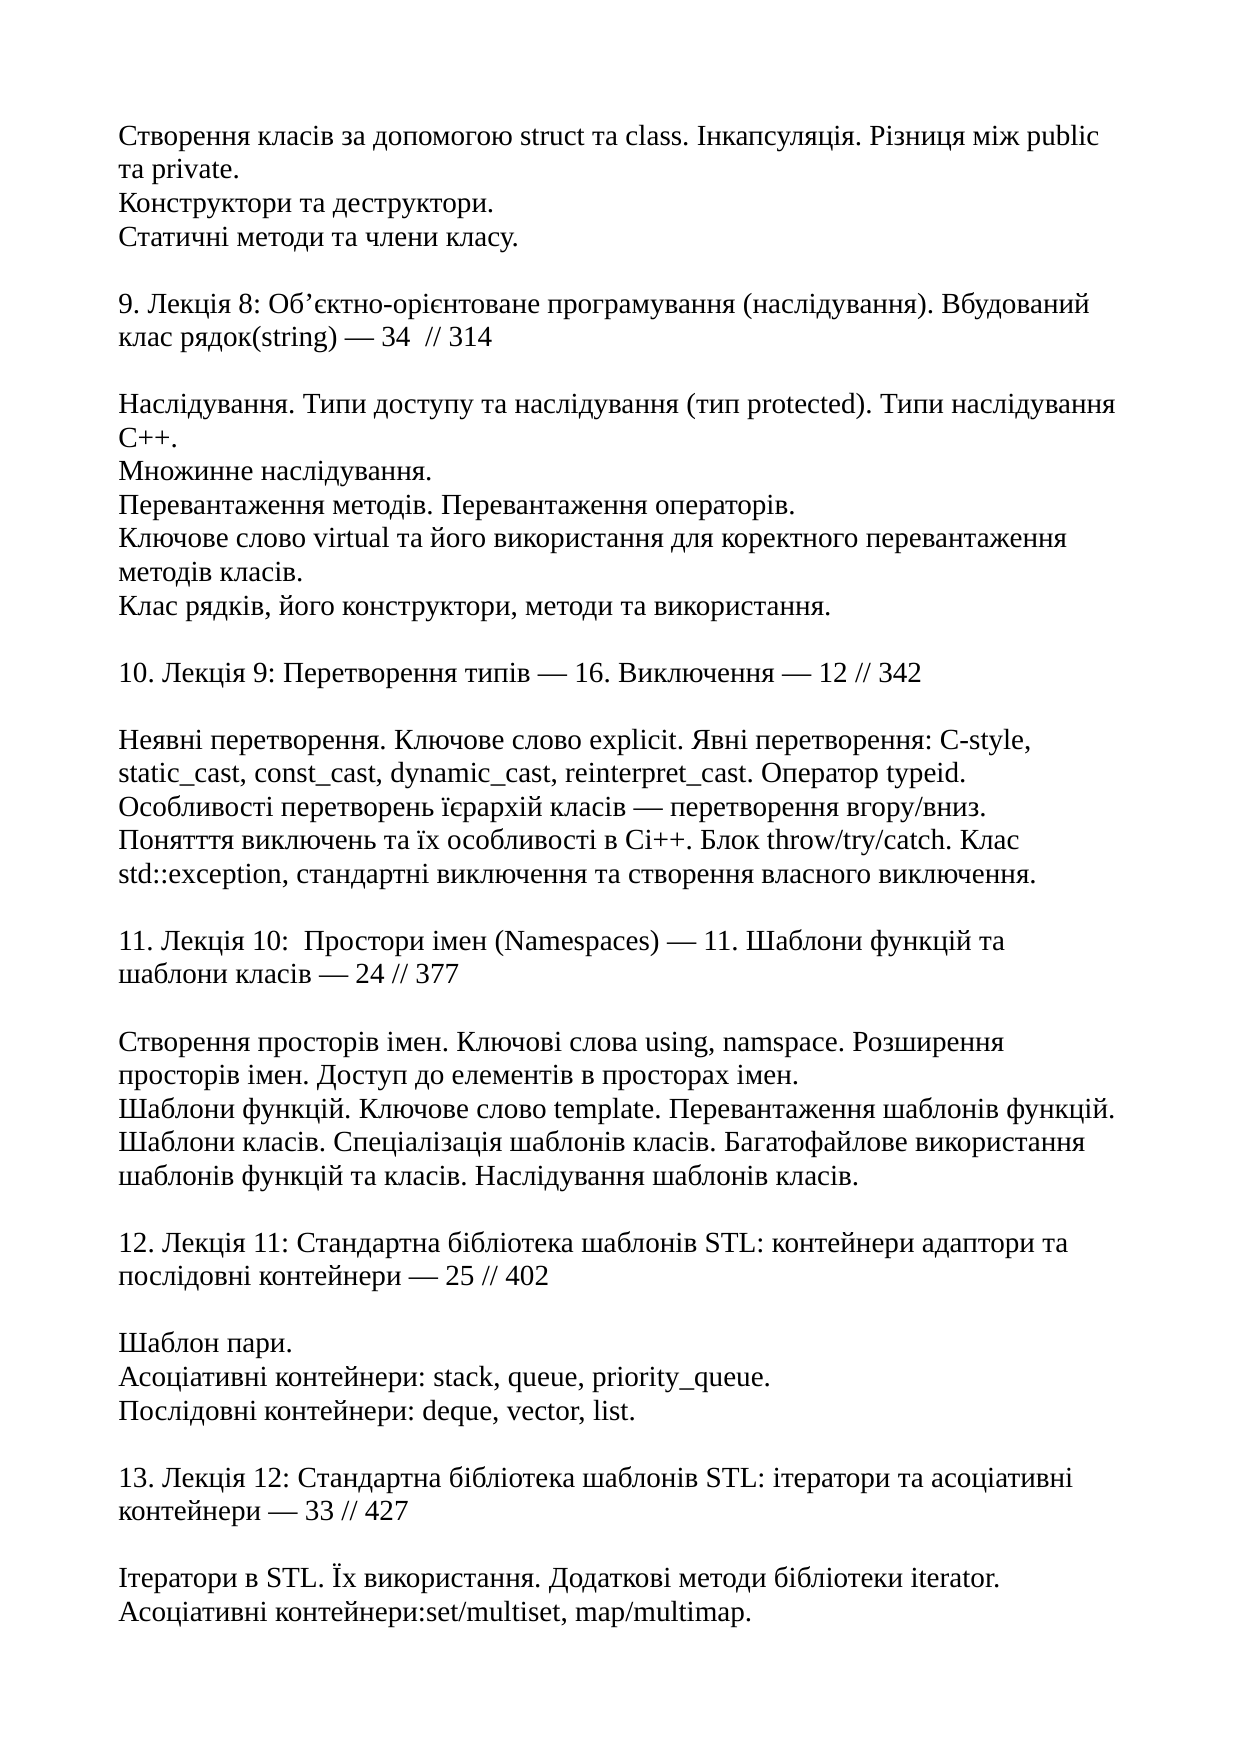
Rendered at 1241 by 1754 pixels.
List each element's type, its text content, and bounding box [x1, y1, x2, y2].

text Перевантаження методів. Перевантаження операторів. [118, 487, 1122, 521]
text Понятття виключень та їх особливості в Сі++. Блок throw/try/catch. Клас std::exception, стандартні виключення та створення власного виключення. [118, 822, 1122, 889]
text 12. Лекція 11: Стандартна бібліотека шаблонів STL: контейнери адаптори та послідовні контейнери — 25 // 402 [118, 1225, 1122, 1292]
text Наслідування. Типи доступу та наслідування (тип protected). Типи наслідування C++. [118, 386, 1122, 453]
text Послідовні контейнери: deque, vector, list. [118, 1393, 1122, 1426]
text Множинне наслідування. [118, 453, 1122, 487]
text Статичні методи та члени класу. [118, 219, 1122, 252]
text Створення просторів імен. Ключові слова using, namspace. Розширення просторів імен. Доступ до елементів в просторах імен. [118, 1024, 1122, 1091]
text Конструктори та деструктори. [118, 185, 1122, 219]
text Асоціативні контейнери: stack, queue, priority_queue. [118, 1359, 1122, 1393]
text 13. Лекція 12: Стандартна бібліотека шаблонів STL: ітератори та асоціативні контейнери — 33 // 427 [118, 1460, 1122, 1527]
text 10. Лекція 9: Перетворення типів — 16. Виключення — 12 // 342 [118, 655, 1122, 688]
text 11. Лекція 10: Простори імен (Namespaces) — 11. Шаблони функцій та шаблони класів — 24 // 377 [118, 923, 1122, 990]
text Неявні перетворення. Ключове слово explicit. Явні перетворення: C-style, static_cast, const_cast, dynamic_cast, reinterpret_cast. Оператор typeid. Особливості перетворень їєрархій класів — перетворення вгору/вниз. [118, 722, 1122, 822]
text Клас рядків, його конструктори, методи та використання. [118, 588, 1122, 621]
text 9. Лекція 8: Об’єктно-орієнтоване програмування (наслідування). Вбудований клас рядок(string) — 34 // 314 [118, 286, 1122, 353]
text Створення класів за допомогою struct та class. Інкапсуляція. Різниця між public [118, 118, 1122, 152]
text Шаблон пари. [118, 1326, 1122, 1359]
text Шаблони класів. Спеціалізація шаблонів класів. Багатофайлове використання шаблонів функцій та класів. Наслідування шаблонів класів. [118, 1124, 1122, 1191]
text Шаблони функцій. Ключове слово template. Перевантаження шаблонів функцій. [118, 1091, 1122, 1124]
text Асоціативні контейнери:set/multiset, map/multimap. [118, 1594, 1122, 1627]
text Ітератори в STL. Їх використання. Додаткові методи бібліотеки iterator. [118, 1560, 1122, 1594]
text Ключове слово virtual та його використання для коректного перевантаження методів класів. [118, 521, 1122, 588]
text та private. [118, 152, 1122, 185]
